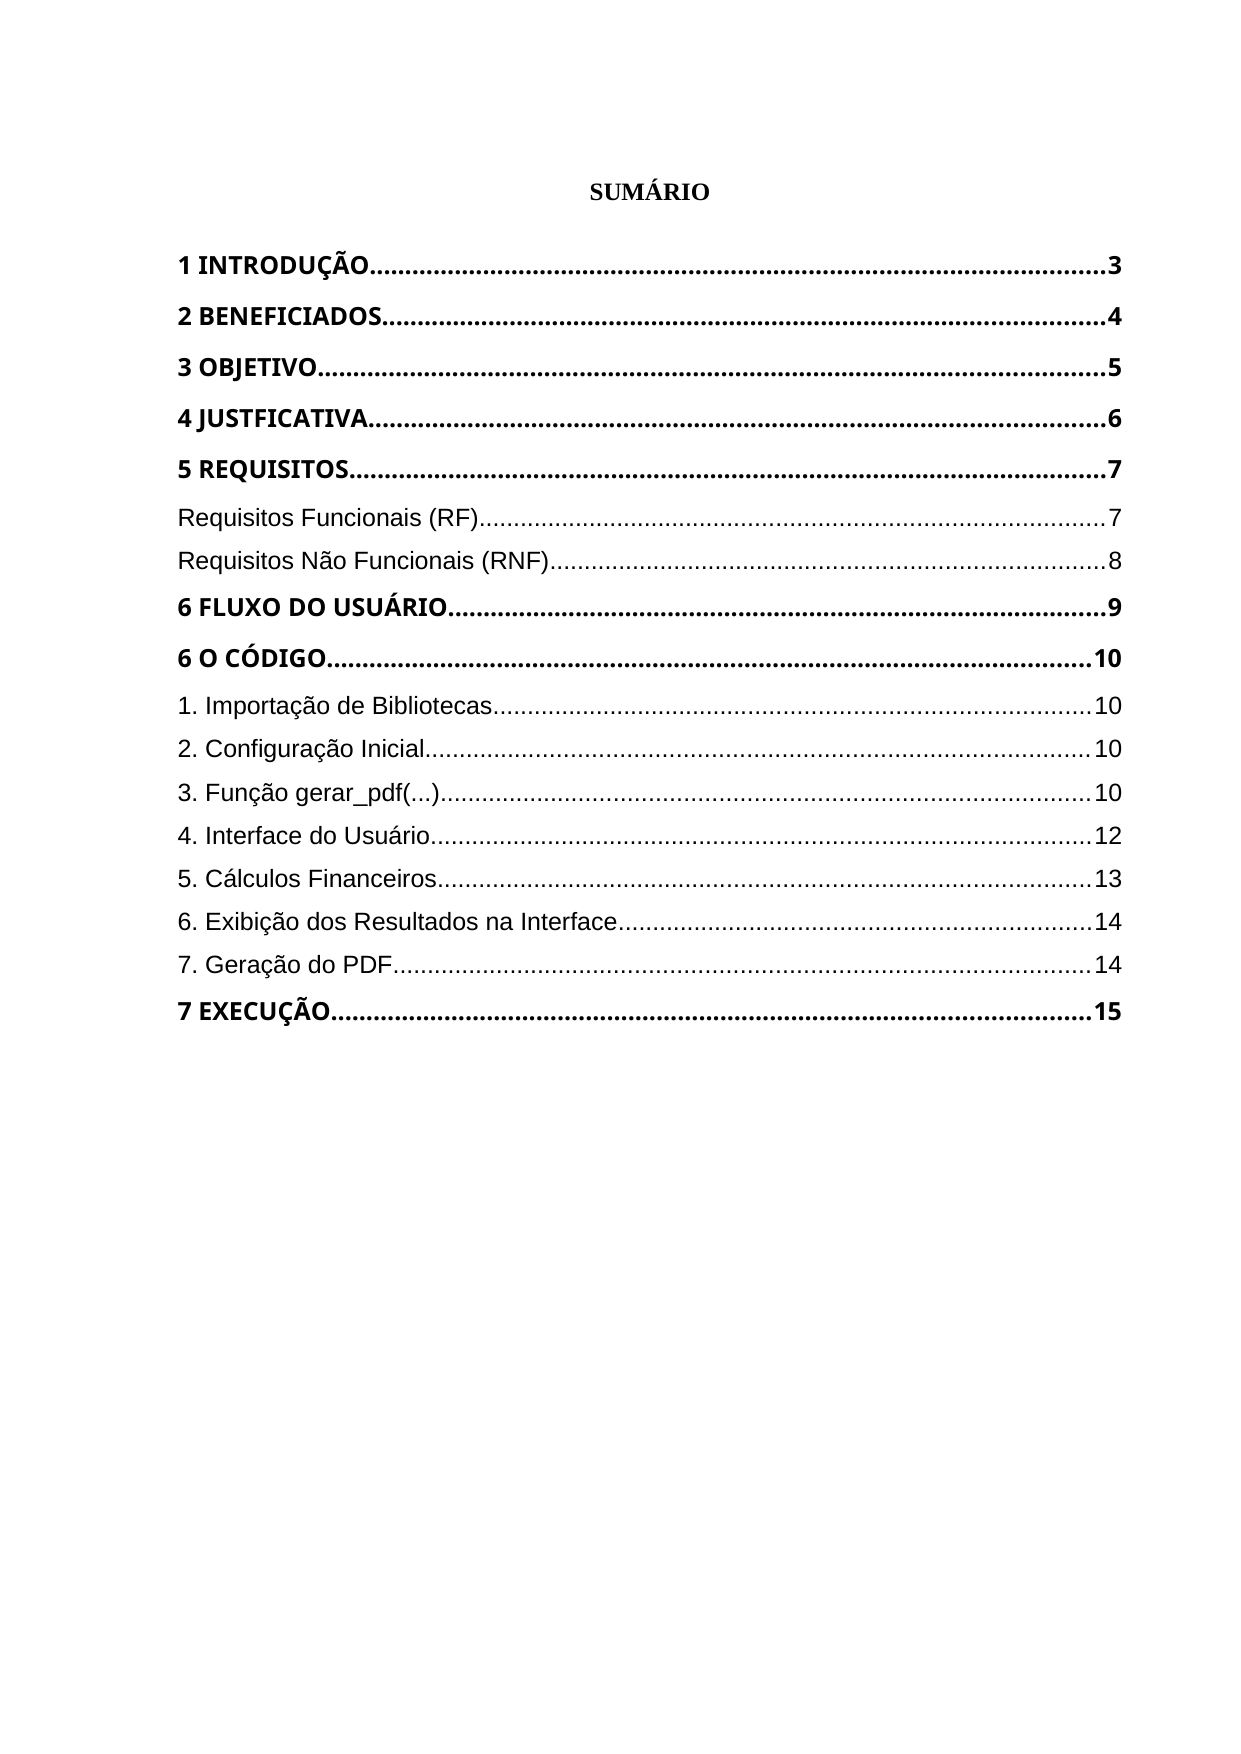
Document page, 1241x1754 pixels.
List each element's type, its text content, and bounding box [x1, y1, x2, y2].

text Requisitos Funcionais (RF) 7 [177, 503, 1122, 532]
text 2 BENEFICIADOS 4 [177, 299, 1122, 333]
text 2. Configuração Inicial 10 [177, 734, 1122, 763]
text 5. Cálculos Financeiros 13 [177, 864, 1122, 892]
text 1. Importação de Bibliotecas 10 [177, 691, 1122, 720]
text 3 OBJETIVO 5 [177, 350, 1122, 384]
text 6 o código 10 [177, 640, 1122, 674]
text Requisitos Não Funcionais (RNF) 8 [177, 546, 1122, 575]
text 7. Geração do PDF 14 [177, 950, 1122, 979]
text 7 execução 15 [177, 993, 1122, 1027]
text 6 FLUXO DO USUÁRIO 9 [177, 589, 1122, 623]
text 4. Interface do Usuário 12 [177, 821, 1122, 849]
text 5 REQUISITOS 7 [177, 452, 1122, 486]
text 3. Função gerar_pdf(...) 10 [177, 777, 1122, 806]
text 4 JUSTFICATIVA 6 [177, 401, 1122, 435]
text 6. Exibição dos Resultados na Interface 14 [177, 907, 1122, 936]
text 1 INTRODUÇÃO 3 [177, 248, 1122, 282]
text SUMÁRIO [177, 177, 1122, 206]
